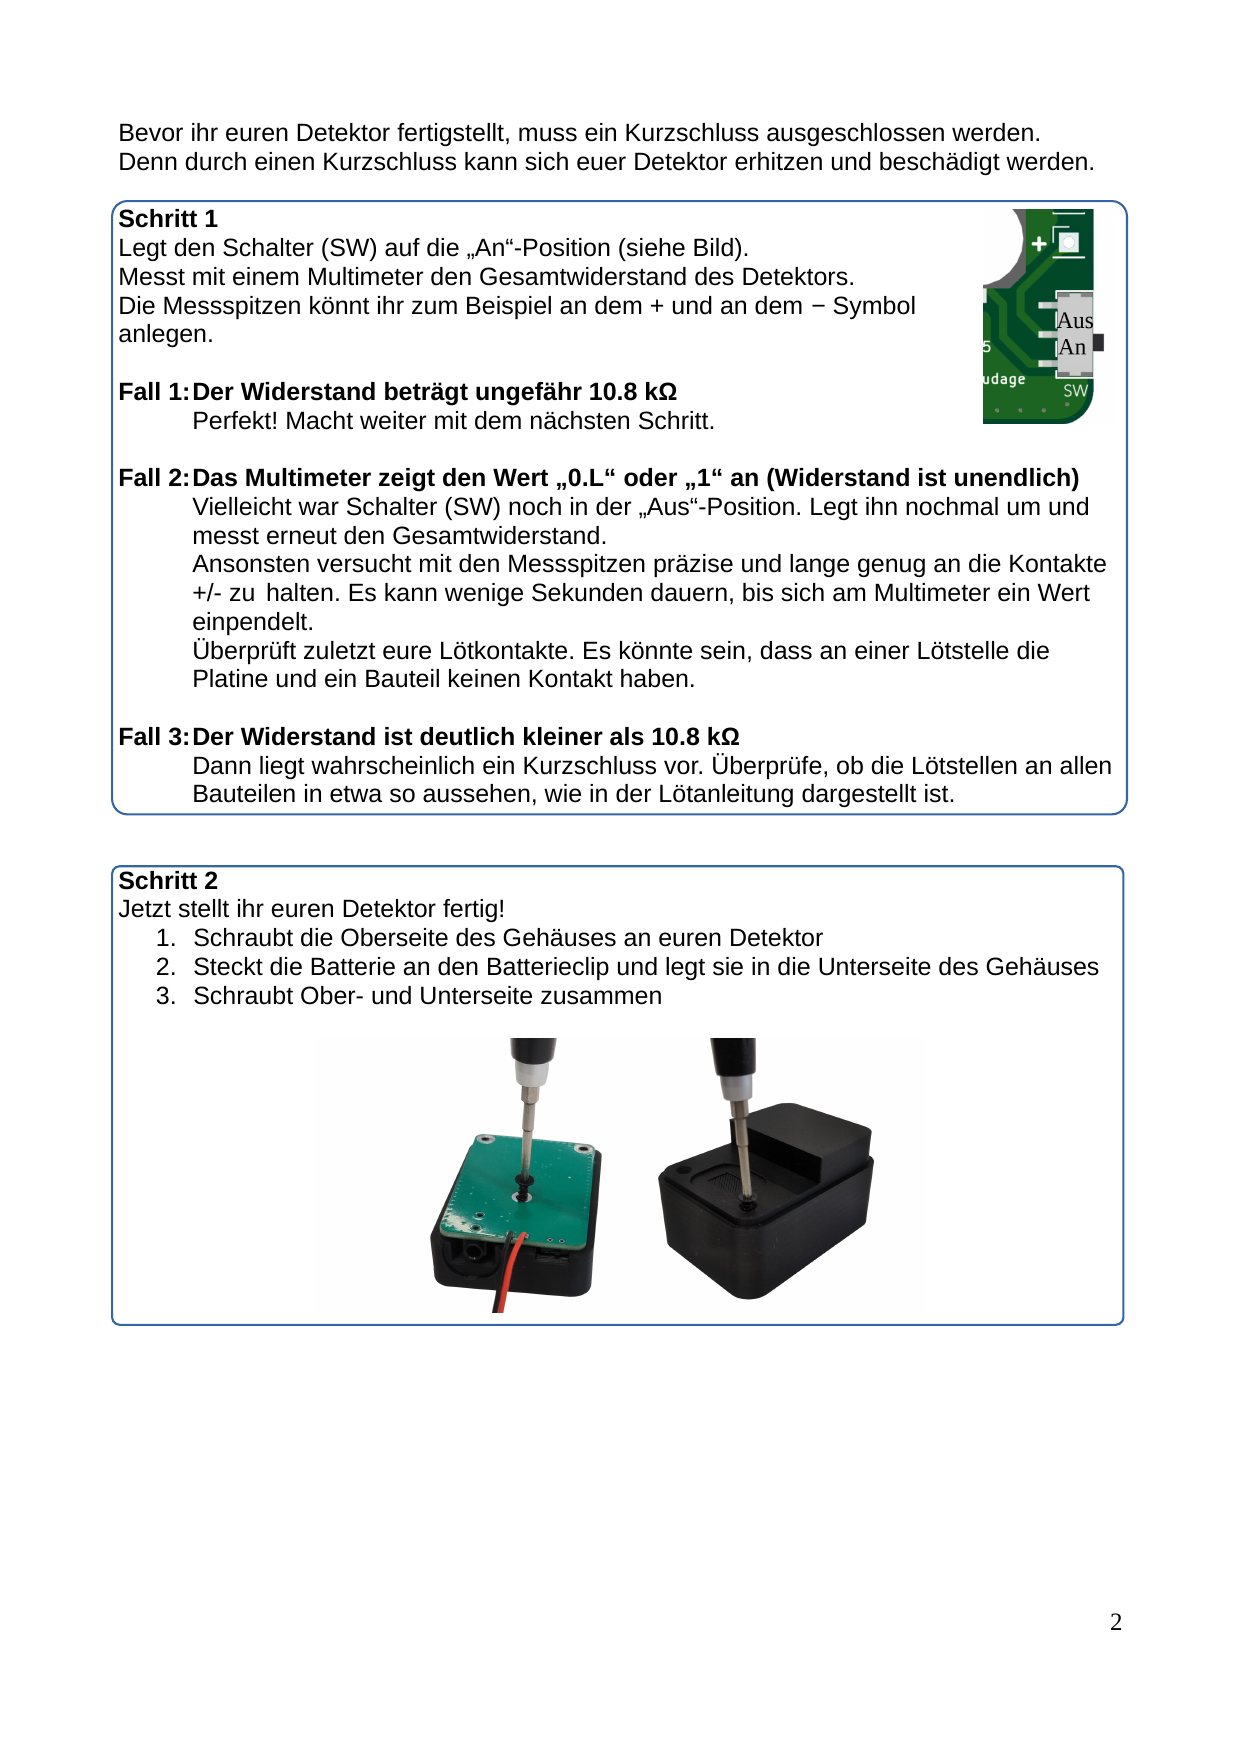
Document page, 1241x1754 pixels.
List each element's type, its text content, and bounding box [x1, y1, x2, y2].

text Bevor ihr euren Detektor fertigstellt, muss ein Kurzschluss ausgeschlossen werden. Denn durch einen Kurzschluss kann sich euer Detektor erhitzen und beschädigt werden. [118, 118, 1122, 176]
text Die Messspitzen könnt ihr zum Beispiel an dem + und an dem − Symbol anlegen. [118, 291, 983, 348]
text Ansonsten versucht mit den Messspitzen präzise und lange genug an die Kontakte +/- zu halten. Es kann wenige Sekunden dauern, bis sich am Multimeter ein Wert einpendelt. Überprüft zuletzt eure Lötkontakte. Es könnte sein, dass an einer Lötstelle die Platine und ein Bauteil keinen Kontakt haben. [118, 549, 1122, 693]
text Fall 3: Der Widerstand ist deutlich kleiner als 10.8 kΩ [118, 722, 1122, 751]
text Schritt 2 [118, 868, 1122, 894]
picture [315, 1038, 925, 1313]
text Messt mit einem Multimeter den Gesamtwiderstand des Detektors. [118, 262, 983, 291]
text Legt den Schalter (SW) auf die „An“-Position (siehe Bild). [118, 233, 983, 262]
text Schritt 1 [118, 204, 1122, 233]
picture [983, 209, 1117, 424]
list Schraubt die Oberseite des Gehäuses an euren Detektor [156, 923, 1122, 952]
text Perfekt! Macht weiter mit dem nächsten Schritt. [118, 406, 1122, 434]
text Vielleicht war Schalter (SW) noch in der „Aus“-Position. Legt ihn nochmal um und messt erneut den Gesamtwiderstand. [118, 492, 1122, 549]
list Steckt die Batterie an den Batterieclip und legt sie in die Unterseite des Gehäuses [156, 952, 1122, 981]
text Jetzt stellt ihr euren Detektor fertig! [118, 894, 1122, 923]
text Fall 2: Das Multimeter zeigt den Wert „0.L“ oder „1“ an (Widerstand ist unendlich) [118, 463, 1122, 492]
list Schraubt Ober- und Unterseite zusammen [156, 981, 1122, 1009]
text Fall 1: Der Widerstand beträgt ungefähr 10.8 kΩ [118, 377, 983, 406]
text Dann liegt wahrscheinlich ein Kurzschluss vor. Überprüfe, ob die Lötstellen an allen Bauteilen in etwa so aussehen, wie in der Lötanleitung dargestellt ist. [118, 751, 1122, 808]
